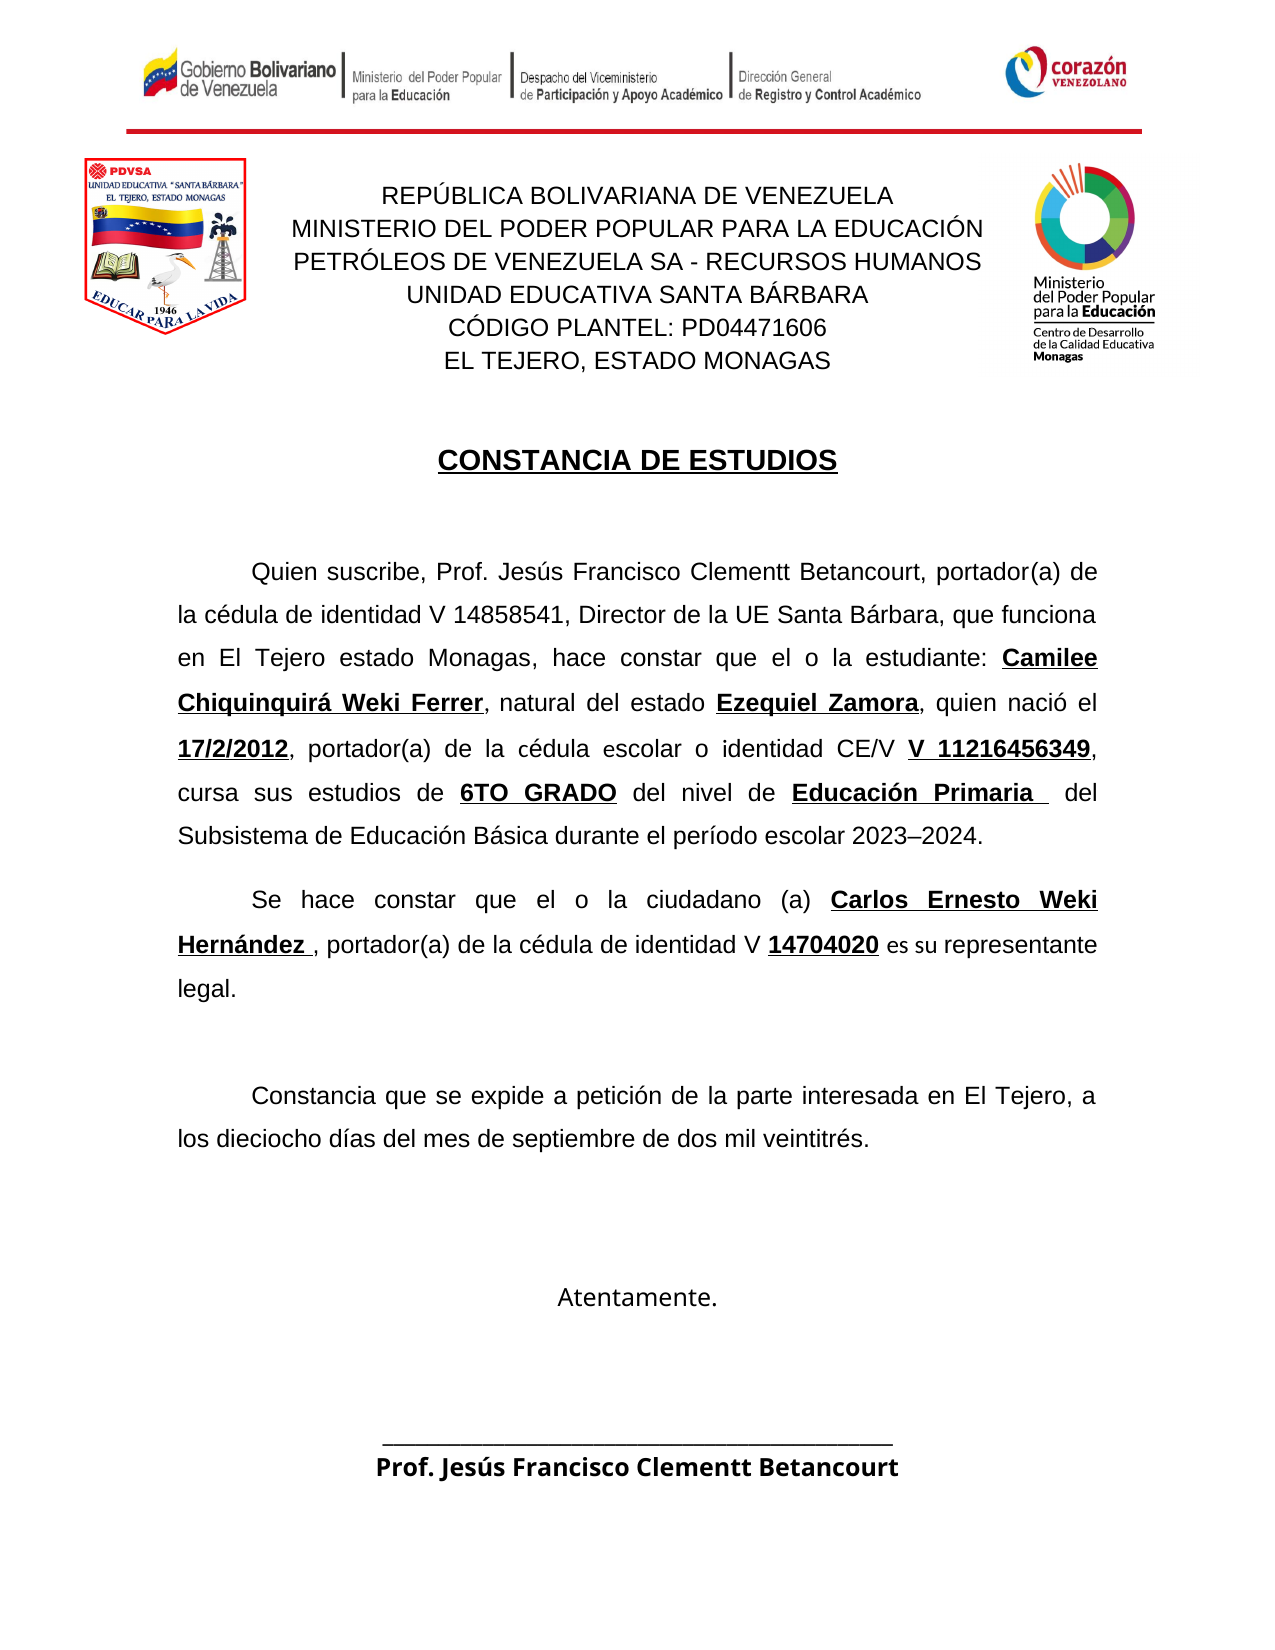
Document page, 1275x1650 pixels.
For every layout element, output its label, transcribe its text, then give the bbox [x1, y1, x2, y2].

text Prof. Jesús Francisco Clementt Betancourt [177, 1450, 1098, 1484]
subtitle CONSTANCIA DE ESTUDIOS [177, 443, 1098, 476]
picture [79, 158, 252, 335]
subtitle MINISTERIO DEL PODER POPULAR PARA LA EDUCACIÓN [252, 214, 978, 242]
text Quien suscribe, Prof. Jesús Francisco Clementt Betancourt, portador(a) de la cédula de identidad V 14858541, Director de la UE Santa Bárbara, que funciona en El Tejero estado Monagas, hace constar que el o la estudiante: Camilee Chiquinquirá Weki Ferrer, natural del estado Ezequiel Zamora, quien nació el 17/2/2012, portador(a) de la cédula escolar o identidad CE/V V 11216456349, cursa sus estudios de 6TO GRADO del nivel de Educación Primaria del Subsistema de Educación Básica durante el período escolar 2023–2024. [177, 557, 1098, 849]
text Constancia que se expide a petición de la parte interesada en El Tejero, a los dieciocho días del mes de septiembre de dos mil veintitrés. [177, 1081, 1098, 1153]
picture [978, 153, 1200, 377]
text CÓDIGO PLANTEL: PD04471606 [177, 313, 978, 341]
text ______________________________________________ [177, 1416, 1098, 1450]
subtitle PETRÓLEOS DE VENEZUELA SA - RECURSOS HUMANOS [252, 247, 978, 275]
text EL TEJERO, ESTADO MONAGAS [177, 346, 978, 374]
text UNIDAD EDUCATIVA SANTA BÁRBARA [252, 280, 978, 308]
subtitle REPÚBLICA BOLIVARIANA DE VENEZUELA [252, 181, 978, 209]
text Atentamente. [177, 1279, 1098, 1313]
text Se hace constar que el o la ciudadano (a) Carlos Ernesto Weki Hernández , portador(a) de la cédula de identidad V 14704020 es su representante legal. [177, 885, 1098, 1002]
picture [126, 11, 1142, 134]
